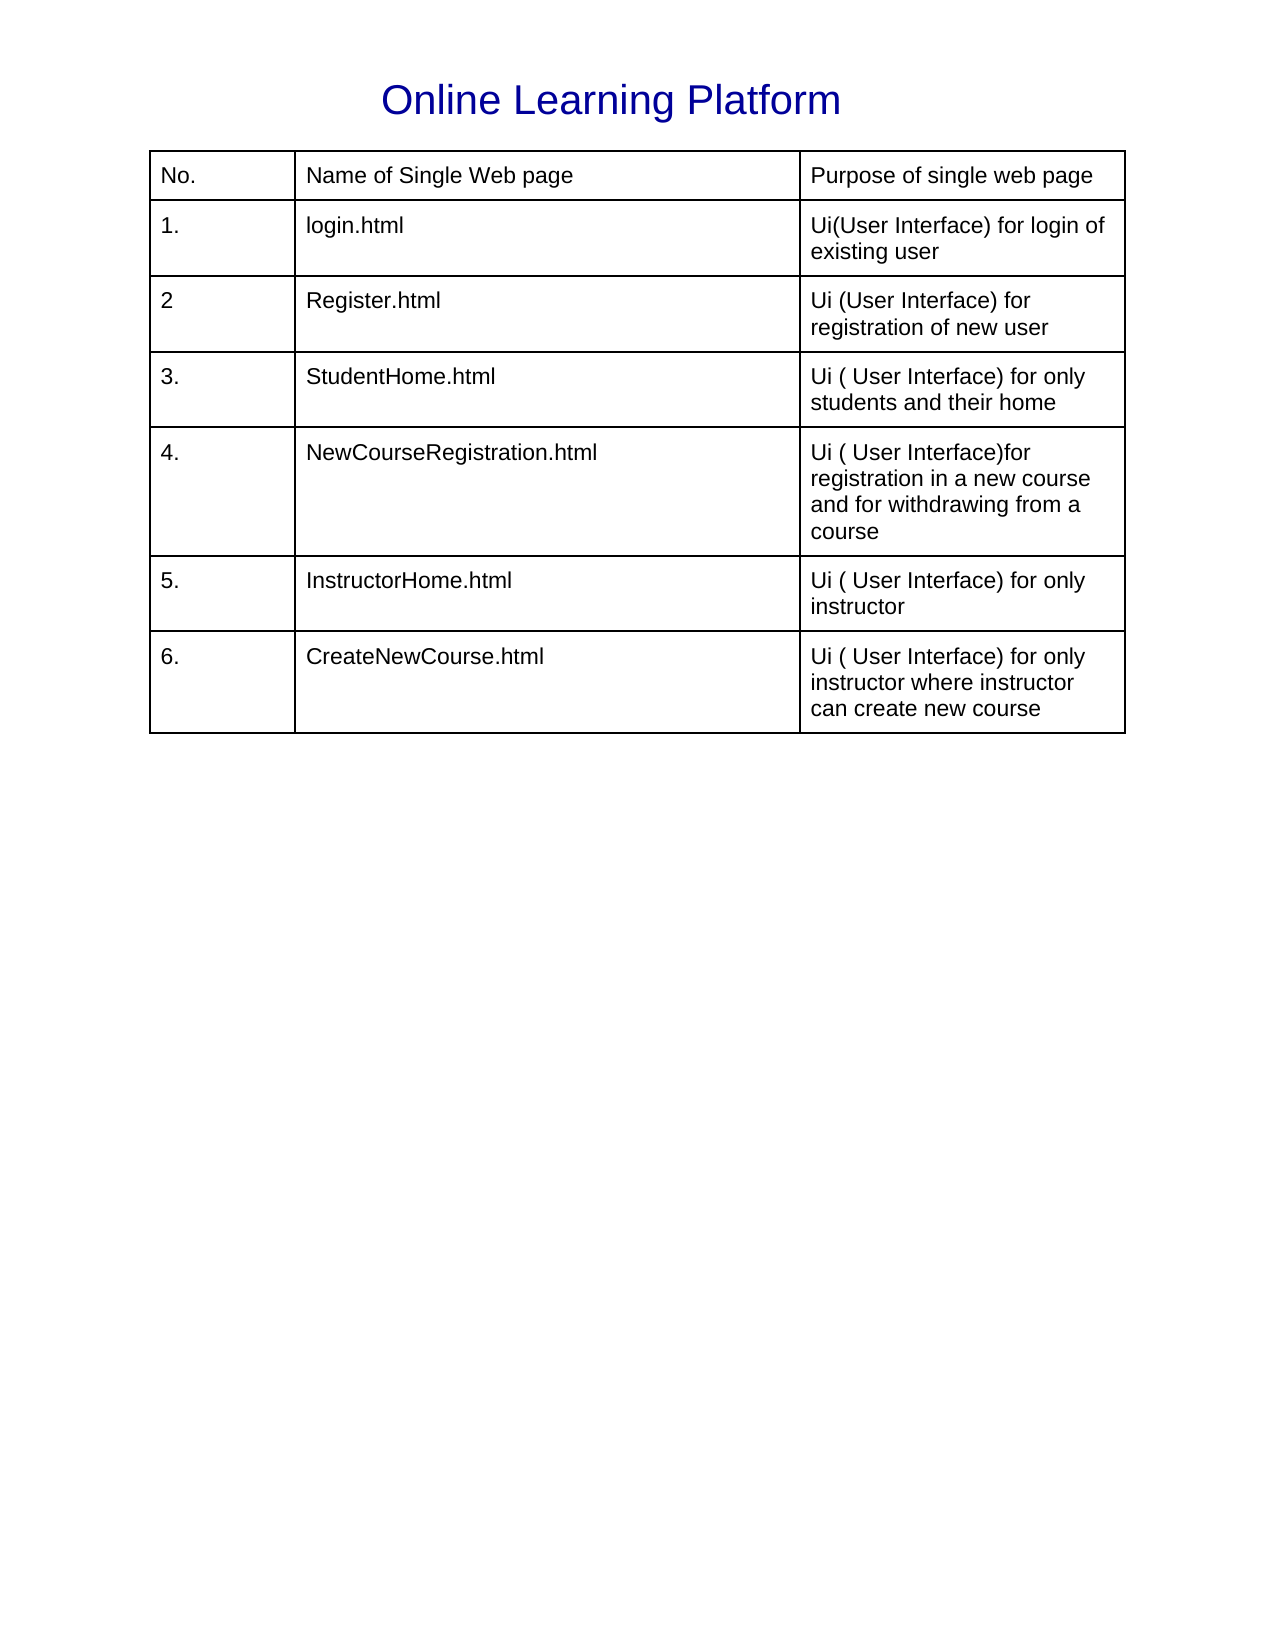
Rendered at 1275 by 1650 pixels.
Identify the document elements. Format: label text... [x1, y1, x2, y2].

table_cell 5. [151, 557, 294, 630]
table_cell Ui ( User Interface) for only instructor where instructor can create new course [801, 632, 1124, 732]
table_cell NewCourseRegistration.html [296, 428, 799, 554]
table_cell Register.html [296, 277, 799, 351]
table_cell InstructorHome.html [296, 557, 799, 630]
table_cell 1. [151, 201, 294, 275]
table_cell 4. [151, 428, 294, 554]
table_cell StudentHome.html [296, 353, 799, 426]
table_header Purpose of single web page [801, 152, 1124, 199]
table_cell login.html [296, 201, 799, 275]
table_cell CreateNewCourse.html [296, 632, 799, 732]
table_cell 6. [151, 632, 294, 732]
table_cell Ui(User Interface) for login of existing user [801, 201, 1124, 275]
table_cell Ui ( User Interface) for only students and their home [801, 353, 1124, 426]
table_cell 2 [151, 277, 294, 351]
table_cell Ui (User Interface) for registration of new user [801, 277, 1124, 351]
table_header No. [151, 152, 294, 199]
table_header Name of Single Web page [296, 152, 799, 199]
table_cell Ui ( User Interface) for only instructor [801, 557, 1124, 630]
table_cell 3. [151, 353, 294, 426]
table_cell Ui ( User Interface)for registration in a new course and for withdrawing from a course [801, 428, 1124, 554]
